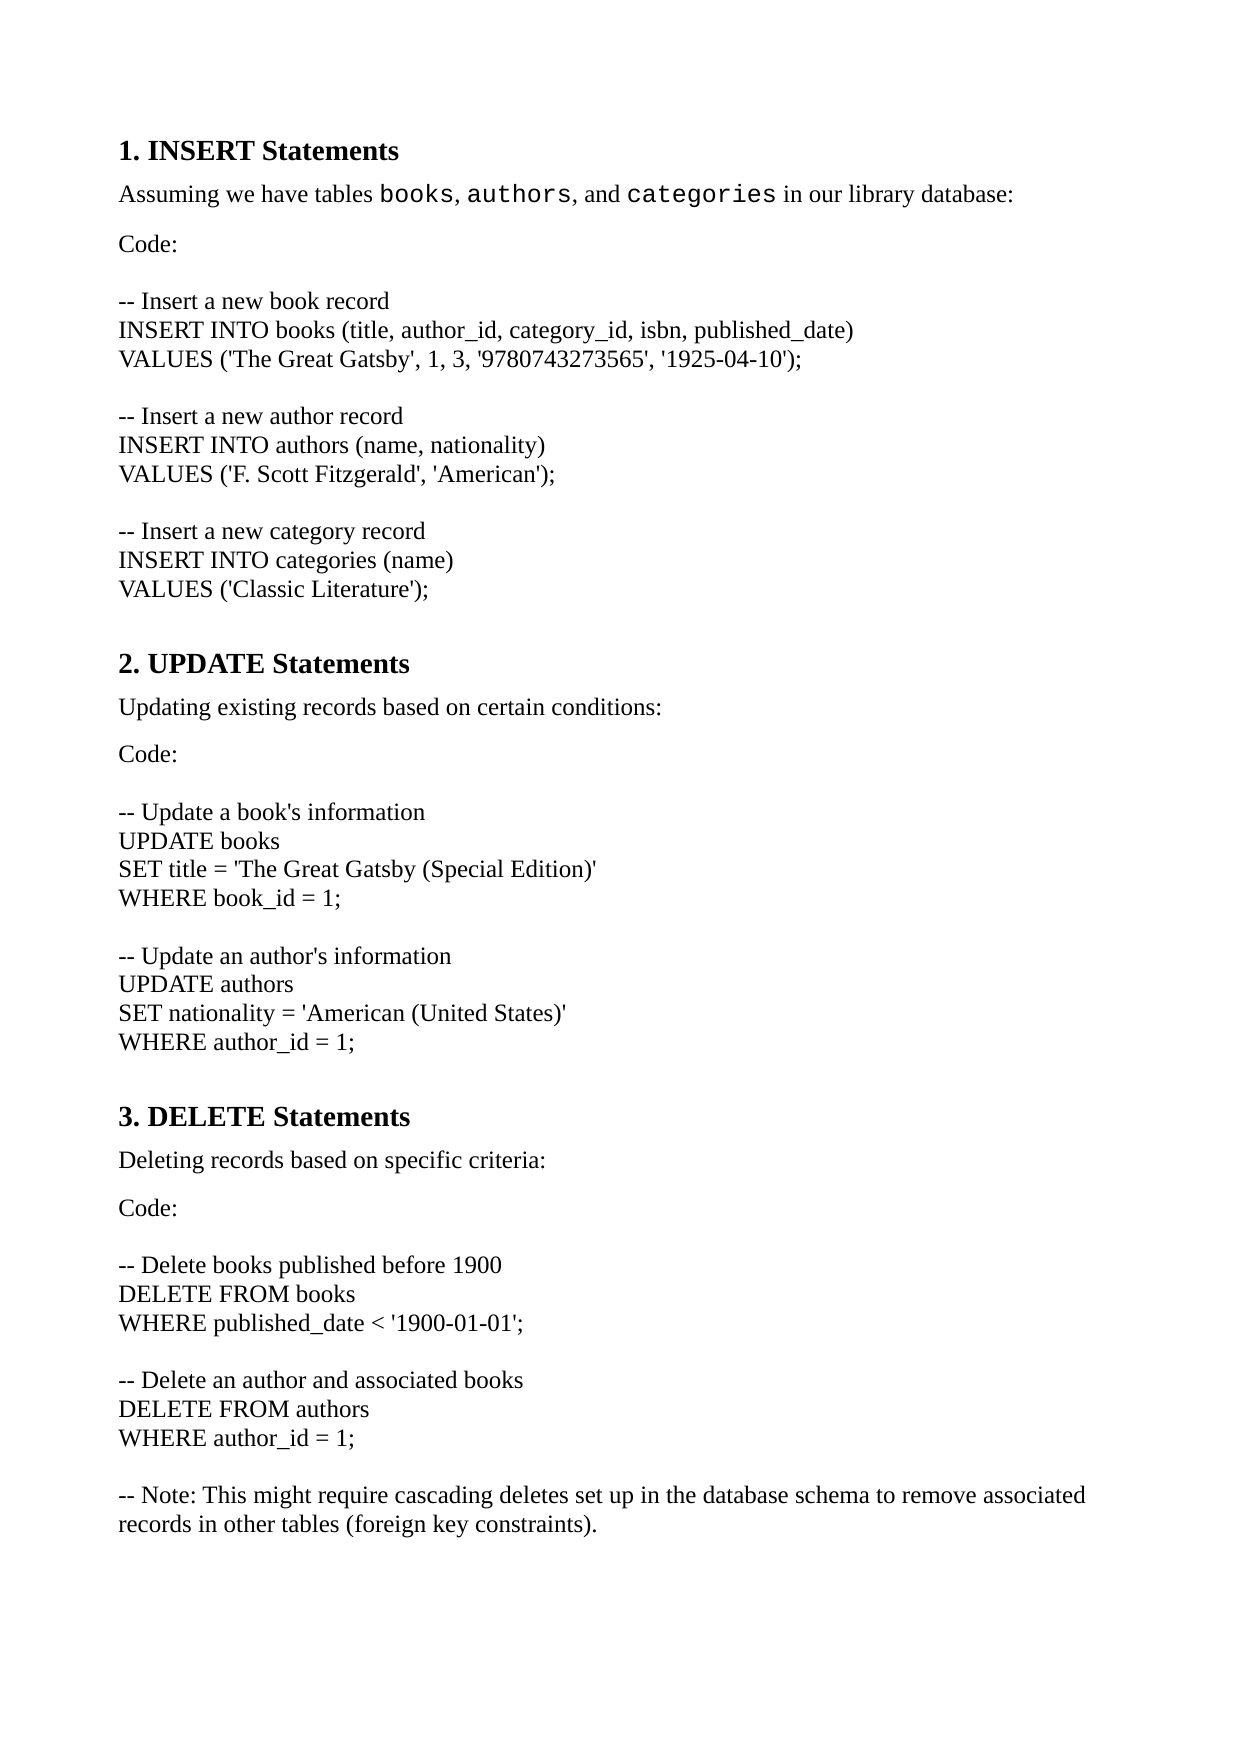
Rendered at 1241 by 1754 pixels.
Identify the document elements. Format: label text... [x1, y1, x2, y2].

text VALUES ('Classic Literature'); [118, 574, 1122, 602]
text SET title = 'The Great Gatsby (Special Edition)' [118, 854, 1122, 883]
text Code: [118, 1193, 1122, 1221]
text -- Insert a new book record [118, 286, 1122, 315]
text INSERT INTO authors (name, nationality) [118, 430, 1122, 459]
text DELETE FROM books [118, 1279, 1122, 1308]
text WHERE published_date < '1900-01-01'; [118, 1308, 1122, 1336]
text -- Note: This might require cascading deletes set up in the database schema to remove associated records in other tables (foreign key constraints). [118, 1480, 1122, 1538]
subtitle 2. UPDATE Statements [118, 646, 1122, 679]
text Assuming we have tables books, authors, and categories in our library database: [118, 179, 1122, 209]
text DELETE FROM authors [118, 1394, 1122, 1423]
text Updating existing records based on certain conditions: [118, 692, 1122, 721]
text VALUES ('F. Scott Fitzgerald', 'American'); [118, 459, 1122, 487]
text -- Update a book's information [118, 797, 1122, 826]
text UPDATE books [118, 826, 1122, 854]
text -- Delete an author and associated books [118, 1365, 1122, 1394]
text WHERE author_id = 1; [118, 1027, 1122, 1056]
text INSERT INTO categories (name) [118, 545, 1122, 574]
subtitle 1. INSERT Statements [118, 133, 1122, 166]
text Code: [118, 229, 1122, 257]
text VALUES ('The Great Gatsby', 1, 3, '9780743273565', '1925-04-10'); [118, 344, 1122, 372]
text -- Delete books published before 1900 [118, 1250, 1122, 1279]
text -- Update an author's information [118, 941, 1122, 969]
text -- Insert a new author record [118, 401, 1122, 430]
text WHERE author_id = 1; [118, 1423, 1122, 1451]
text UPDATE authors [118, 969, 1122, 998]
text SET nationality = 'American (United States)' [118, 998, 1122, 1027]
text -- Insert a new category record [118, 516, 1122, 545]
text INSERT INTO books (title, author_id, category_id, isbn, published_date) [118, 315, 1122, 344]
text Deleting records based on specific criteria: [118, 1145, 1122, 1174]
subtitle 3. DELETE Statements [118, 1099, 1122, 1133]
text WHERE book_id = 1; [118, 883, 1122, 912]
text Code: [118, 739, 1122, 768]
